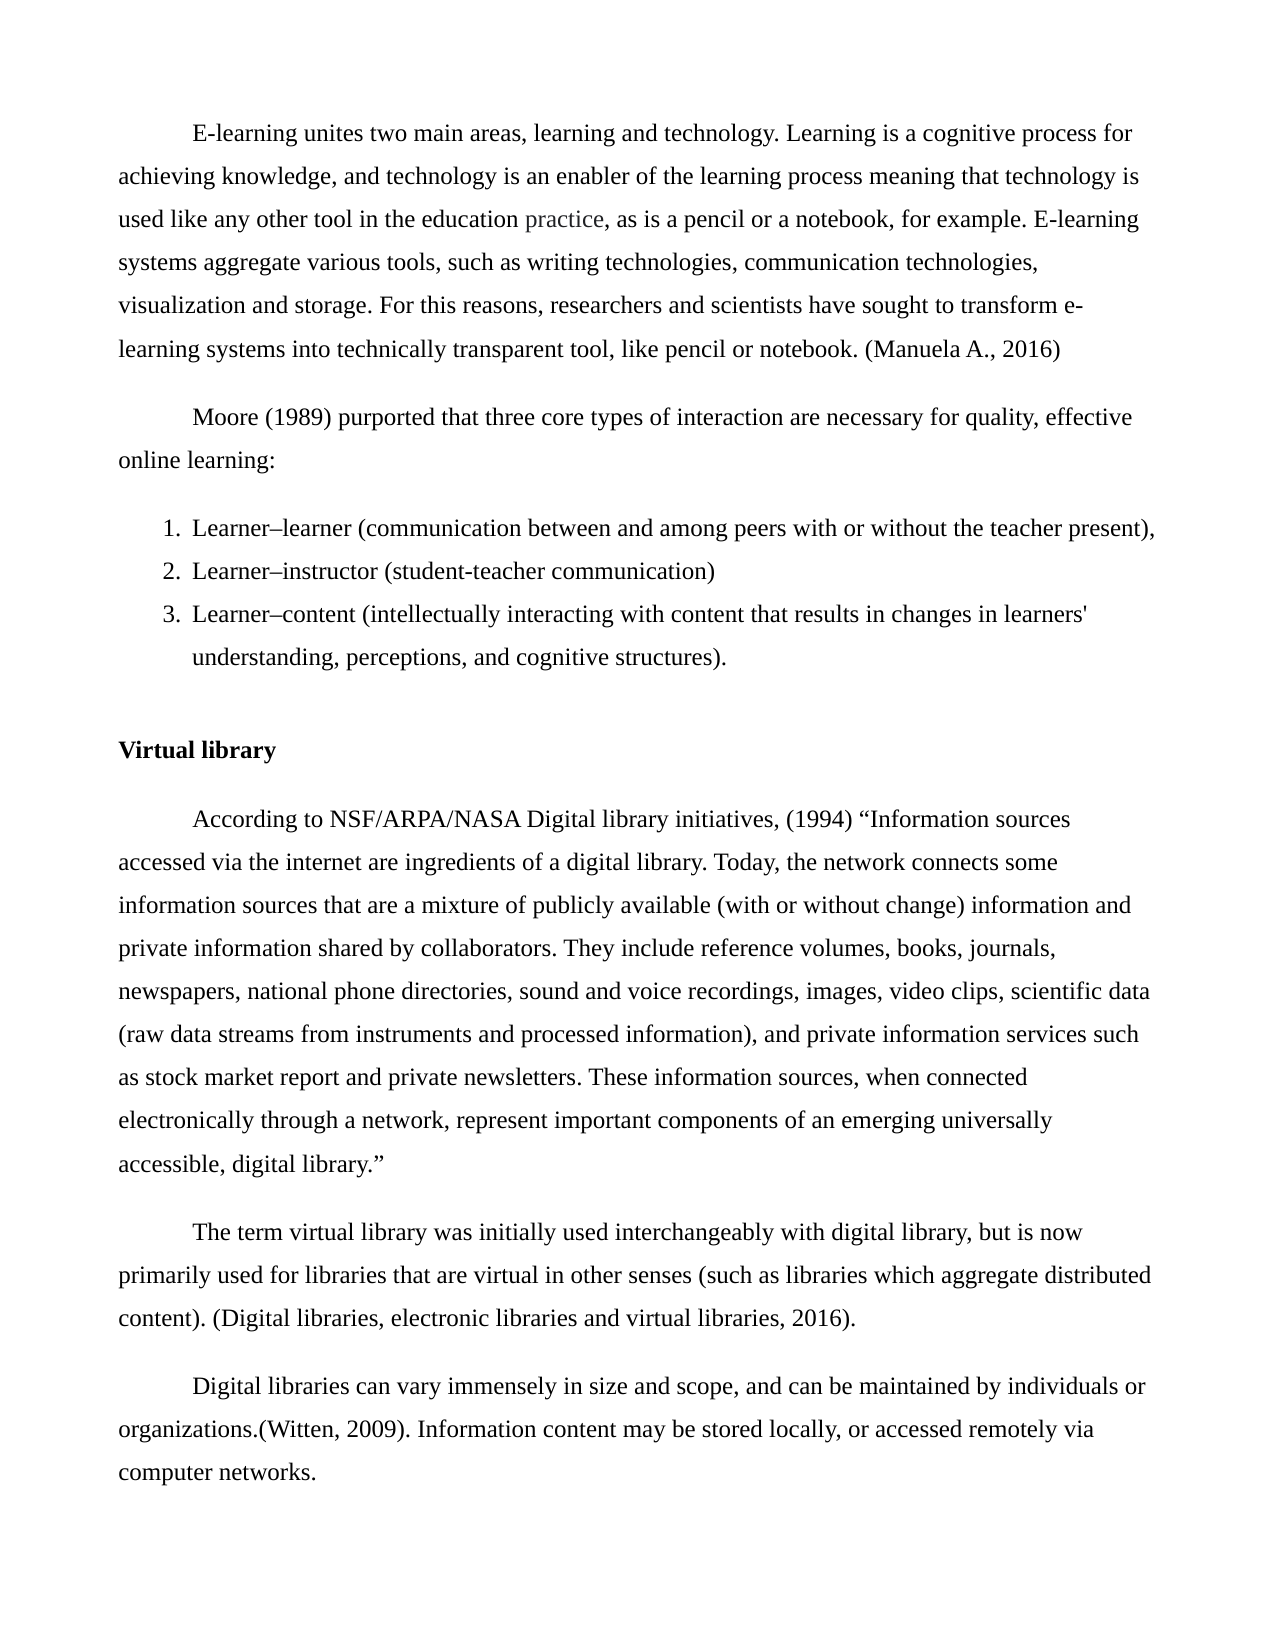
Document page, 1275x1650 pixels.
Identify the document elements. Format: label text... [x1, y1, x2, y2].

list Learner–learner (communication between and among peers with or without the teacher present), [162, 513, 1157, 542]
text Virtual library [118, 736, 1157, 764]
text Moore (1989) purported that three core types of interaction are necessary for quality, effective online learning: [118, 402, 1157, 474]
text The term virtual library was initially used interchangeably with digital library, but is now primarily used for libraries that are virtual in other senses (such as libraries which aggregate distributed content). (Digital libraries, electronic libraries and virtual libraries, 2016). [118, 1217, 1157, 1332]
list Learner–instructor (student-teacher communication) [162, 556, 1157, 585]
list Learner–content (intellectually interacting with content that results in changes in learners' understanding, perceptions, and cognitive structures). [162, 599, 1157, 671]
text E-learning unites two main areas, learning and technology. Learning is a cognitive process for achieving knowledge, and technology is an enabler of the learning process meaning that technology is used like any other tool in the education practice, as is a pencil or a notebook, for example. E-learning systems aggregate various tools, such as writing technologies, communication technologies, visualization and storage. For this reasons, researchers and scientists have sought to transform e-learning systems into technically transparent tool, like pencil or notebook. (Manuela A., 2016) [118, 118, 1157, 362]
text According to NSF/ARPA/NASA Digital library initiatives, (1994) “Information sources accessed via the internet are ingredients of a digital library. Today, the network connects some information sources that are a mixture of publicly available (with or without change) information and private information shared by collaborators. They include reference volumes, books, journals, newspapers, national phone directories, sound and voice recordings, images, video clips, scientific data (raw data streams from instruments and processed information), and private information services such as stock market report and private newsletters. These information sources, when connected electronically through a network, represent important components of an emerging universally accessible, digital library.” [118, 804, 1157, 1177]
text Digital libraries can vary immensely in size and scope, and can be maintained by individuals or organizations.(Witten, 2009). Information content may be stored locally, or accessed remotely via computer networks. [118, 1371, 1157, 1486]
